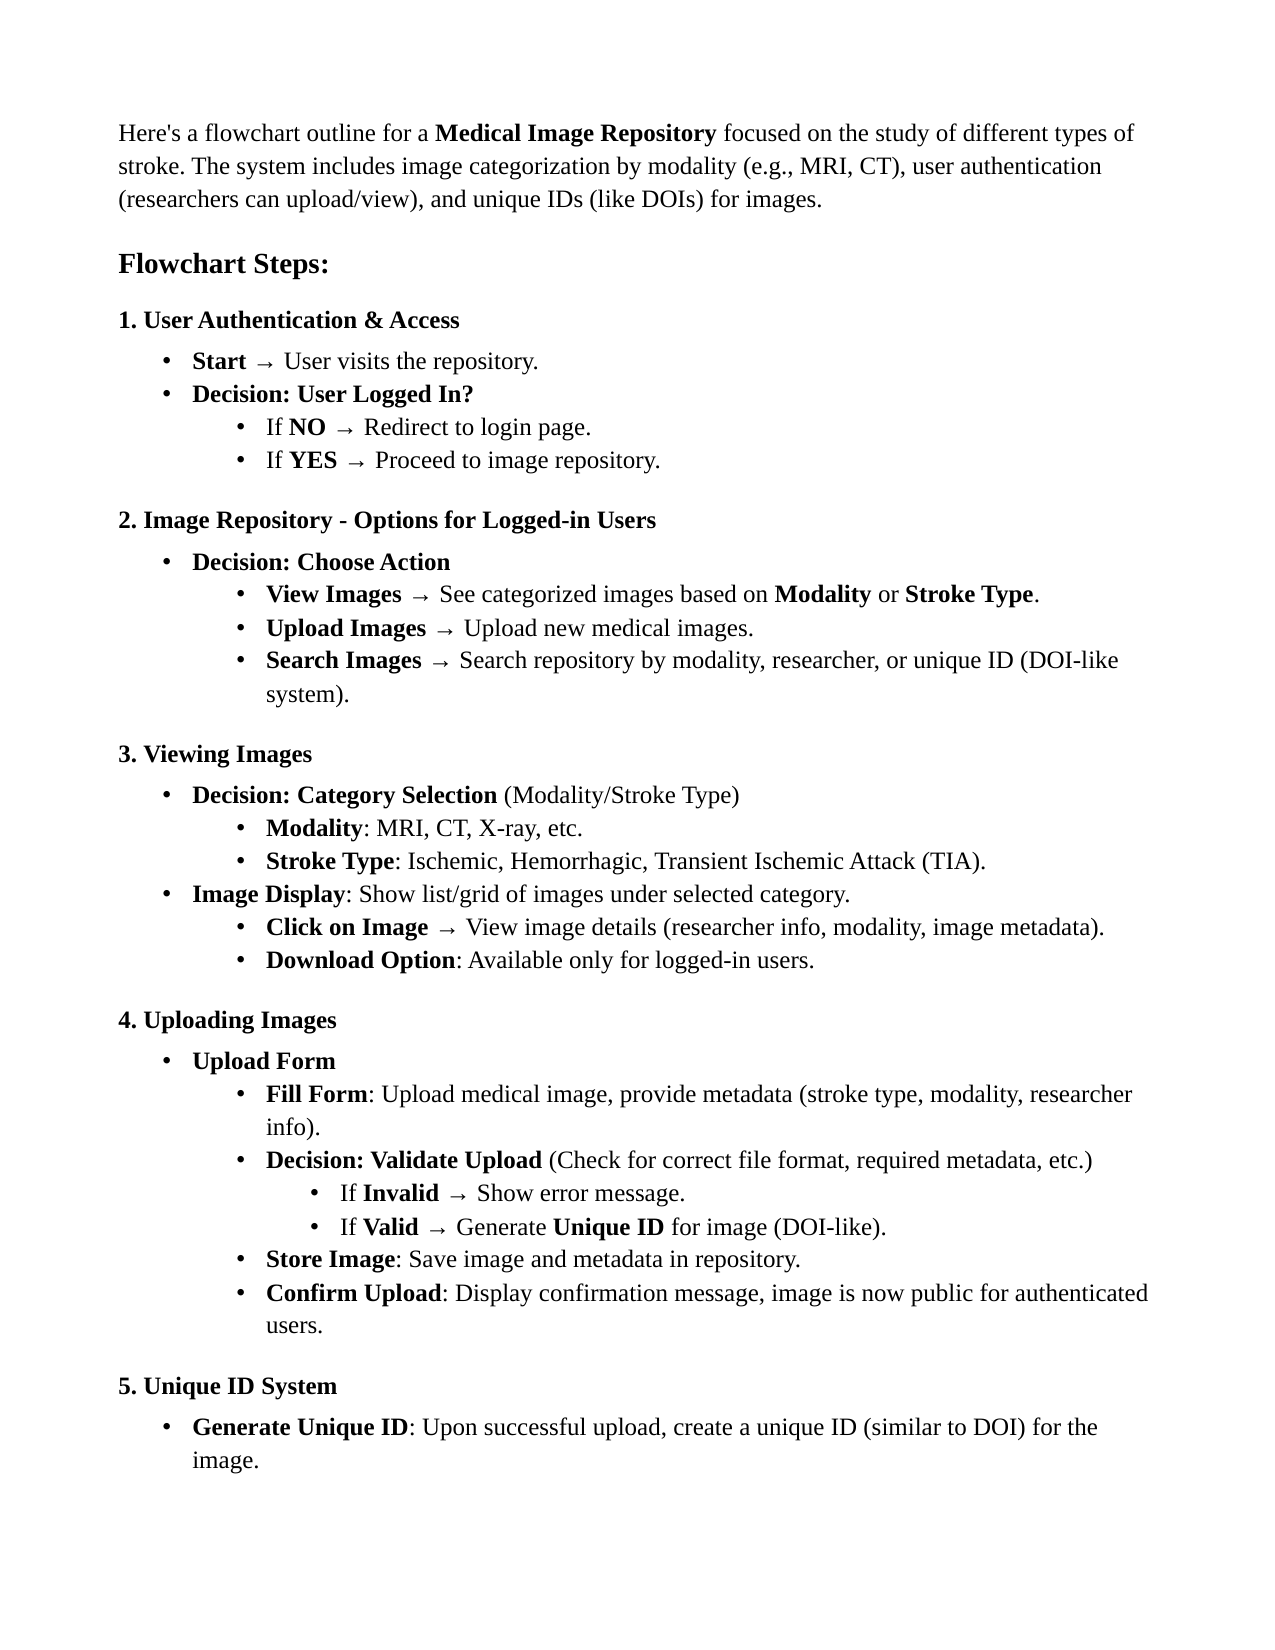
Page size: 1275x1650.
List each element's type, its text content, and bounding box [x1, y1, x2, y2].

subtitle Flowchart Steps: [118, 246, 1157, 280]
subtitle 5. Unique ID System [118, 1371, 1157, 1399]
subtitle 1. User Authentication & Access [118, 305, 1157, 334]
list If Invalid → Show error message. [310, 1178, 1157, 1207]
list Upload Images → Upload new medical images. [236, 613, 1157, 641]
list Decision: User Logged In? [162, 379, 1157, 408]
subtitle 2. Image Repository - Options for Logged-in Users [118, 505, 1157, 534]
list Stroke Type: Ischemic, Hemorrhagic, Transient Ischemic Attack (TIA). [236, 846, 1157, 875]
list Store Image: Save image and metadata in repository. [236, 1244, 1157, 1273]
list Start → User visits the repository. [162, 346, 1157, 375]
list If Valid → Generate Unique ID for image (DOI-like). [310, 1212, 1157, 1240]
list Modality: MRI, CT, X-ray, etc. [236, 813, 1157, 842]
text Here's a flowchart outline for a Medical Image Repository focused on the study of different types of stroke. The system includes image categorization by modality (e.g., MRI, CT), user authentication (researchers can upload/view), and unique IDs (like DOIs) for images. [118, 118, 1157, 213]
list Download Option: Available only for logged-in users. [236, 945, 1157, 974]
list If YES → Proceed to image repository. [236, 445, 1157, 474]
list Click on Image → View image details (researcher info, modality, image metadata). [236, 912, 1157, 941]
list Generate Unique ID: Upon successful upload, create a unique ID (similar to DOI) for the image. [162, 1412, 1157, 1474]
subtitle 3. Viewing Images [118, 739, 1157, 767]
list Upload Form [162, 1046, 1157, 1075]
list Decision: Category Selection (Modality/Stroke Type) [162, 780, 1157, 809]
list Search Images → Search repository by modality, researcher, or unique ID (DOI-like system). [236, 646, 1157, 707]
list Confirm Upload: Display confirmation message, image is now public for authenticated users. [236, 1278, 1157, 1339]
list Decision: Choose Action [162, 547, 1157, 575]
list Decision: Validate Upload (Check for correct file format, required metadata, etc.) [236, 1146, 1157, 1174]
list Image Display: Show list/grid of images under selected category. [162, 879, 1157, 908]
list If NO → Redirect to login page. [236, 412, 1157, 441]
subtitle 4. Uploading Images [118, 1005, 1157, 1034]
list View Images → See categorized images based on Modality or Stroke Type. [236, 579, 1157, 608]
list Fill Form: Upload medical image, provide metadata (stroke type, modality, researcher info). [236, 1079, 1157, 1141]
